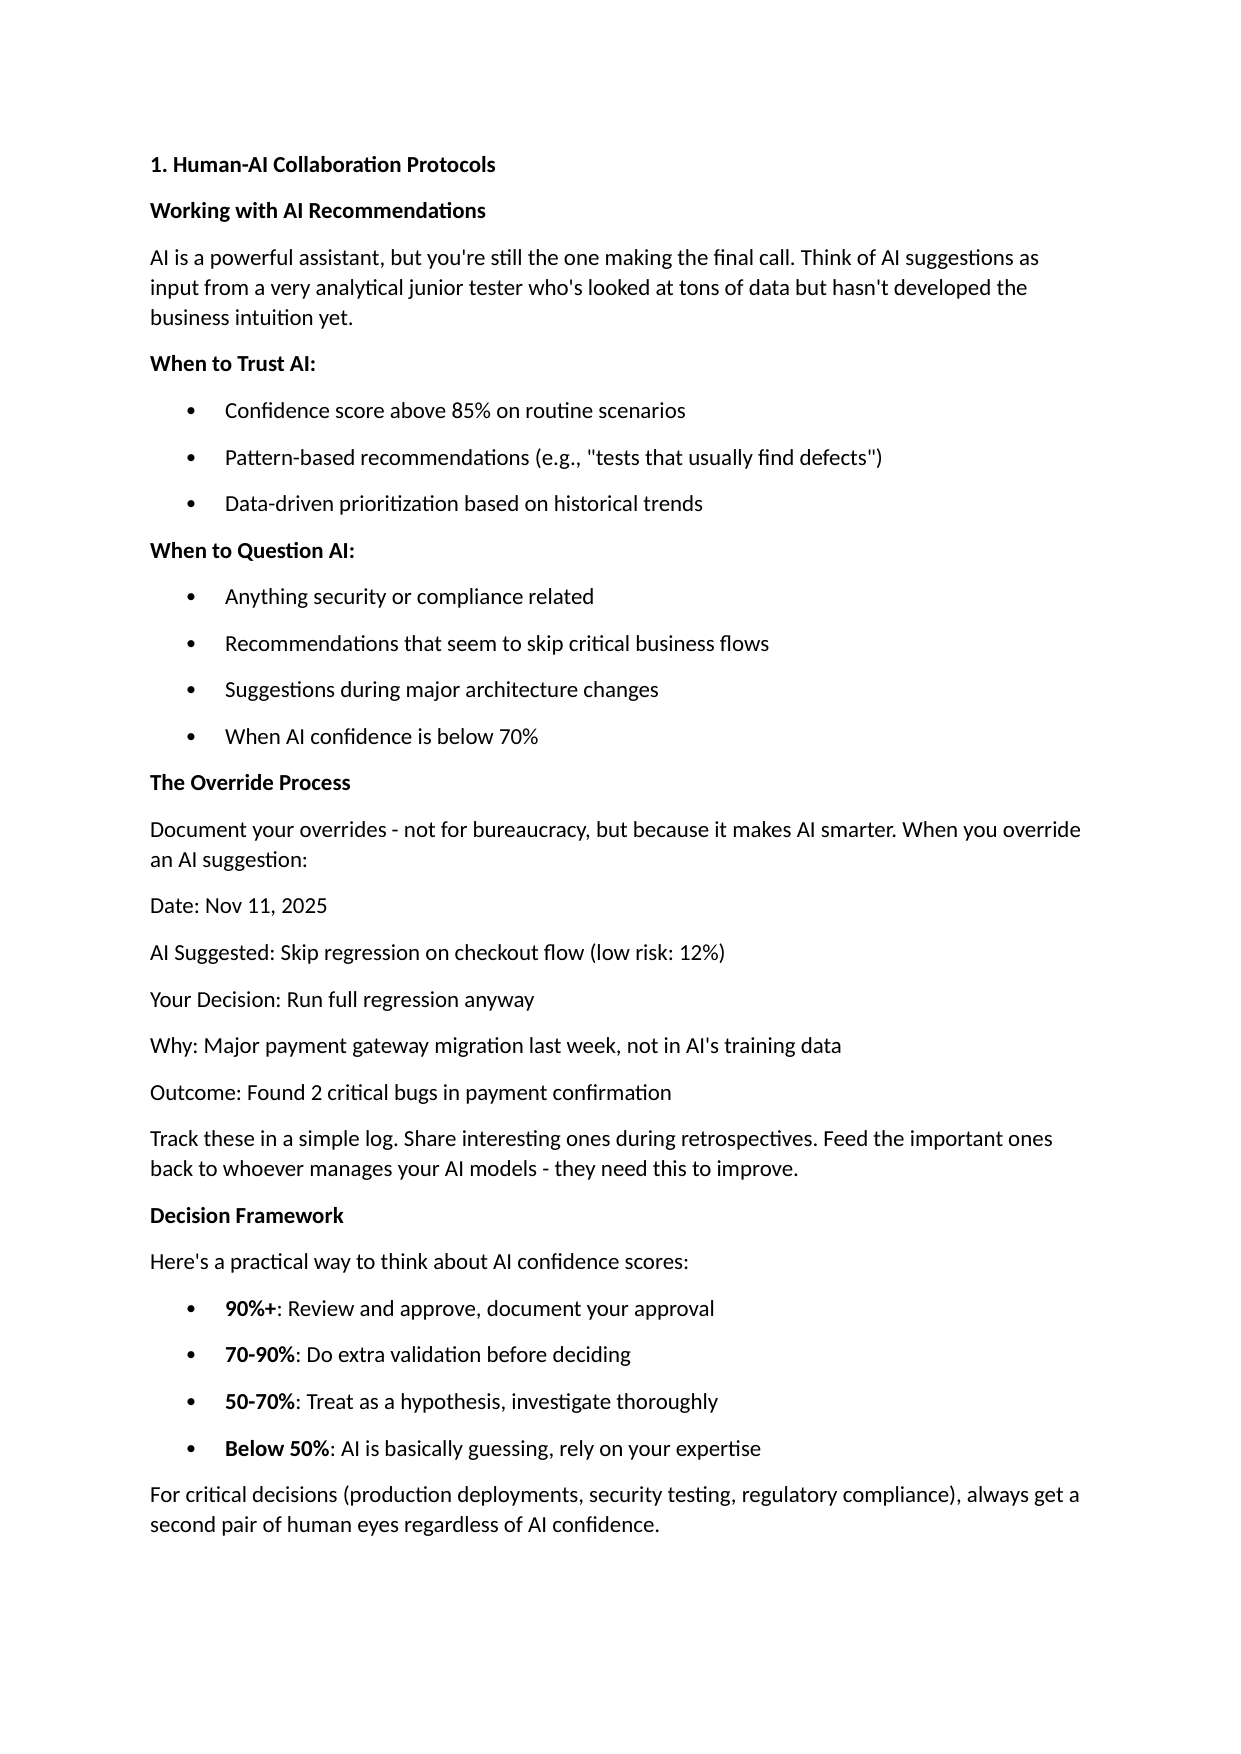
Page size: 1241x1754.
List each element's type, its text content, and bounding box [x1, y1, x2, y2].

text Here's a practical way to think about AI confidence scores: [150, 1247, 1090, 1275]
list 50-70%: Treat as a hypothesis, investigate thoroughly [187, 1387, 1090, 1415]
text Date: Nov 11, 2025 [150, 892, 1090, 919]
list Anything security or compliance related [187, 582, 1090, 610]
text Outcome: Found 2 critical bugs in payment confirmation [150, 1078, 1090, 1106]
list Recommendations that seem to skip critical business flows [187, 629, 1090, 657]
text The Override Process [150, 768, 1090, 797]
list 70-90%: Do extra validation before deciding [187, 1341, 1090, 1368]
text Document your overrides - not for bureaucracy, but because it makes AI smarter. When you override an AI suggestion: [150, 815, 1090, 873]
list Data-driven prioritization based on historical trends [187, 489, 1090, 517]
text Why: Major payment gateway migration last week, not in AI's training data [150, 1031, 1090, 1059]
text Decision Framework [150, 1201, 1090, 1229]
list When AI confidence is below 70% [187, 722, 1090, 750]
text When to Trust AI: [150, 349, 1090, 377]
text Track these in a simple log. Share interesting ones during retrospectives. Feed the important ones back to whoever manages your AI models - they need this to improve. [150, 1124, 1090, 1182]
text 1. Human-AI Collaboration Protocols [150, 150, 1090, 178]
text Working with AI Recommendations [150, 197, 1090, 224]
text When to Question AI: [150, 536, 1090, 564]
text Your Decision: Run full regression anyway [150, 985, 1090, 1013]
list Below 50%: AI is basically guessing, rely on your expertise [187, 1434, 1090, 1462]
text For critical decisions (production deployments, security testing, regulatory compliance), always get a second pair of human eyes regardless of AI confidence. [150, 1480, 1090, 1538]
list Confidence score above 85% on routine scenarios [187, 396, 1090, 424]
list 90%+: Review and approve, document your approval [187, 1294, 1090, 1322]
text AI Suggested: Skip regression on checkout flow (low risk: 12%) [150, 938, 1090, 966]
list Pattern-based recommendations (e.g., "tests that usually find defects") [187, 443, 1090, 471]
text AI is a powerful assistant, but you're still the one making the final call. Think of AI suggestions as input from a very analytical junior tester who's looked at tons of data but hasn't developed the business intuition yet. [150, 243, 1090, 331]
list Suggestions during major architecture changes [187, 675, 1090, 703]
